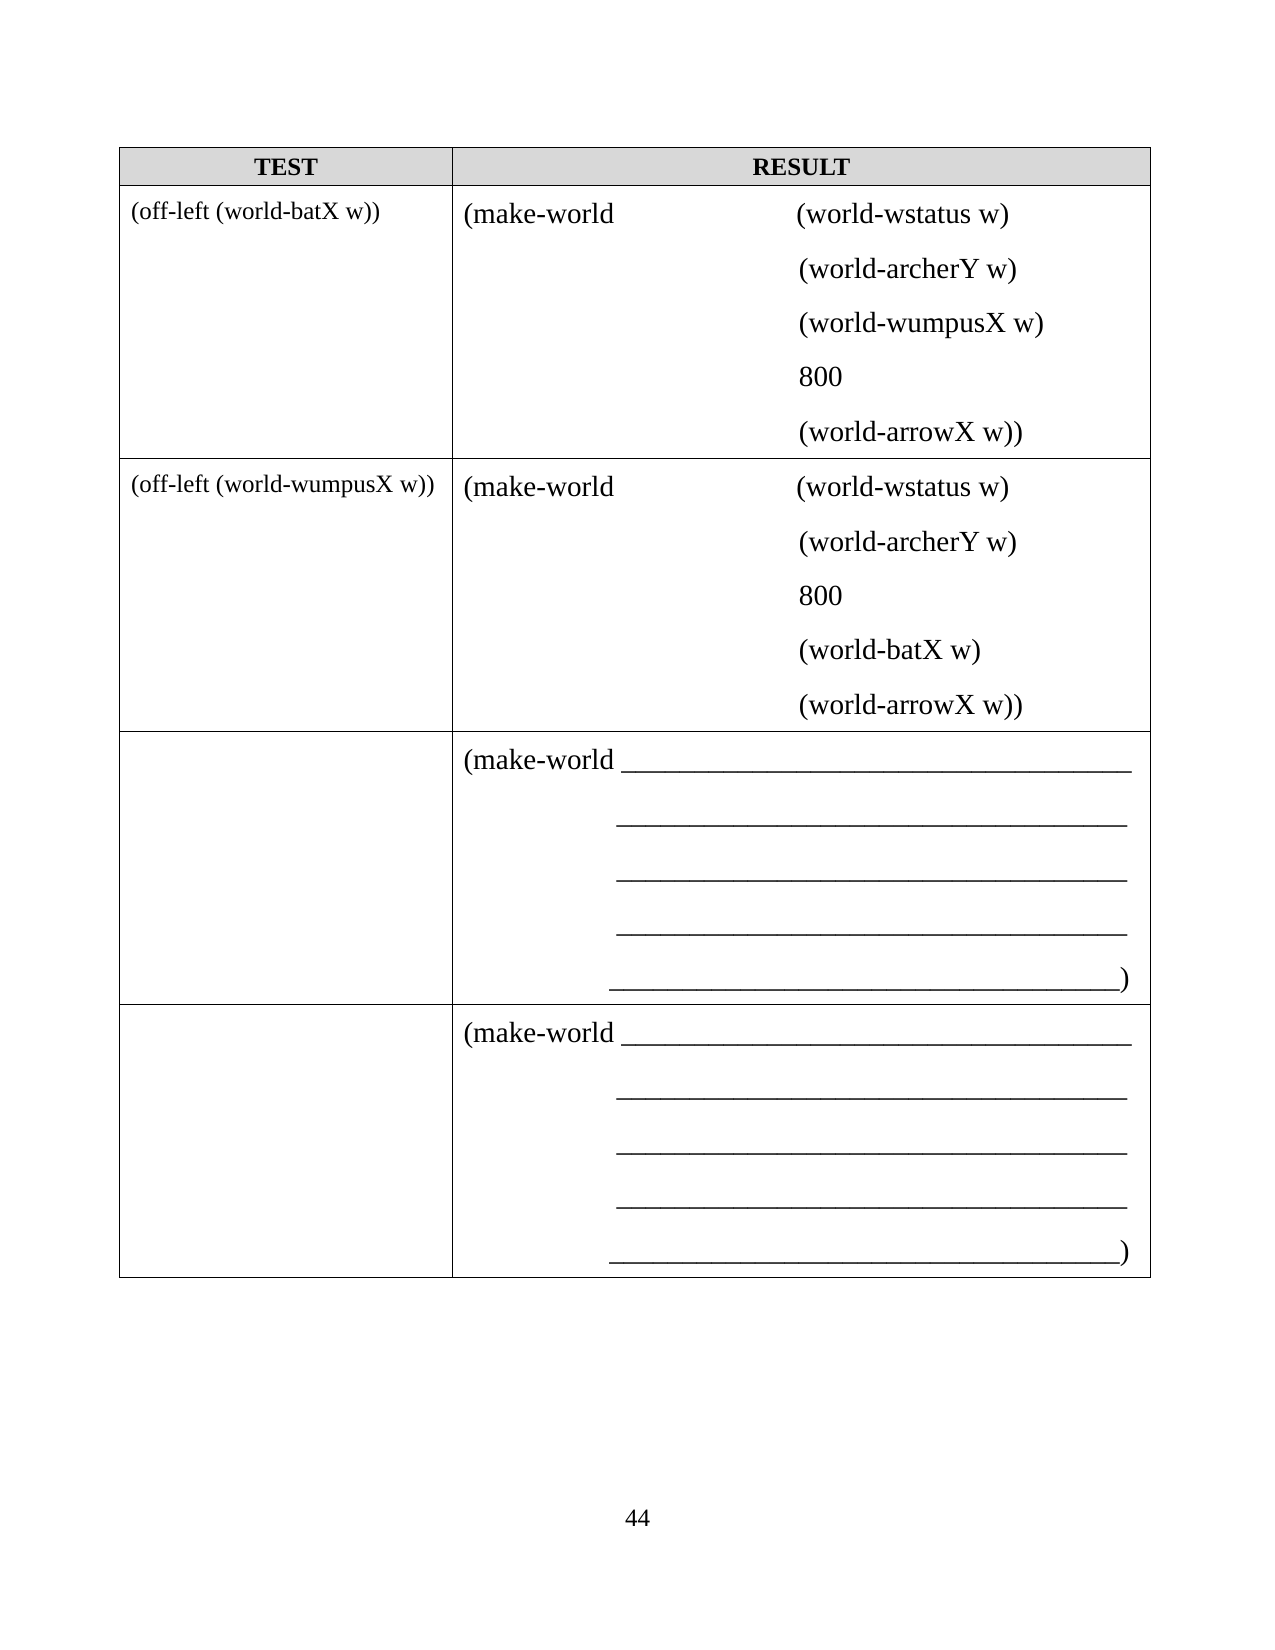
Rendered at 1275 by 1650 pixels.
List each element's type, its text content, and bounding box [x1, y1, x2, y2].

table_cell (off-left (world-batX w)) [120, 186, 452, 458]
table_cell [120, 732, 452, 1004]
table_cell (make-world (world-wstatus w) (world-archerY w) 800 (world-batX w) (world-arrowX w)) [453, 459, 1150, 731]
table_header RESULT [453, 148, 1150, 185]
table_cell (make-world ___________________________________ ___________________________________ ___________________________________ ___________________________________ ___________________________________) [453, 732, 1150, 1004]
table_cell (make-world ___________________________________ ___________________________________ ___________________________________ ___________________________________ ___________________________________) [453, 1005, 1150, 1277]
table_cell [120, 1005, 452, 1277]
table_cell (make-world (world-wstatus w) (world-archerY w) (world-wumpusX w) 800 (world-arrowX w)) [453, 186, 1150, 458]
table_header TEST [120, 148, 452, 185]
table_cell (off-left (world-wumpusX w)) [120, 459, 452, 731]
